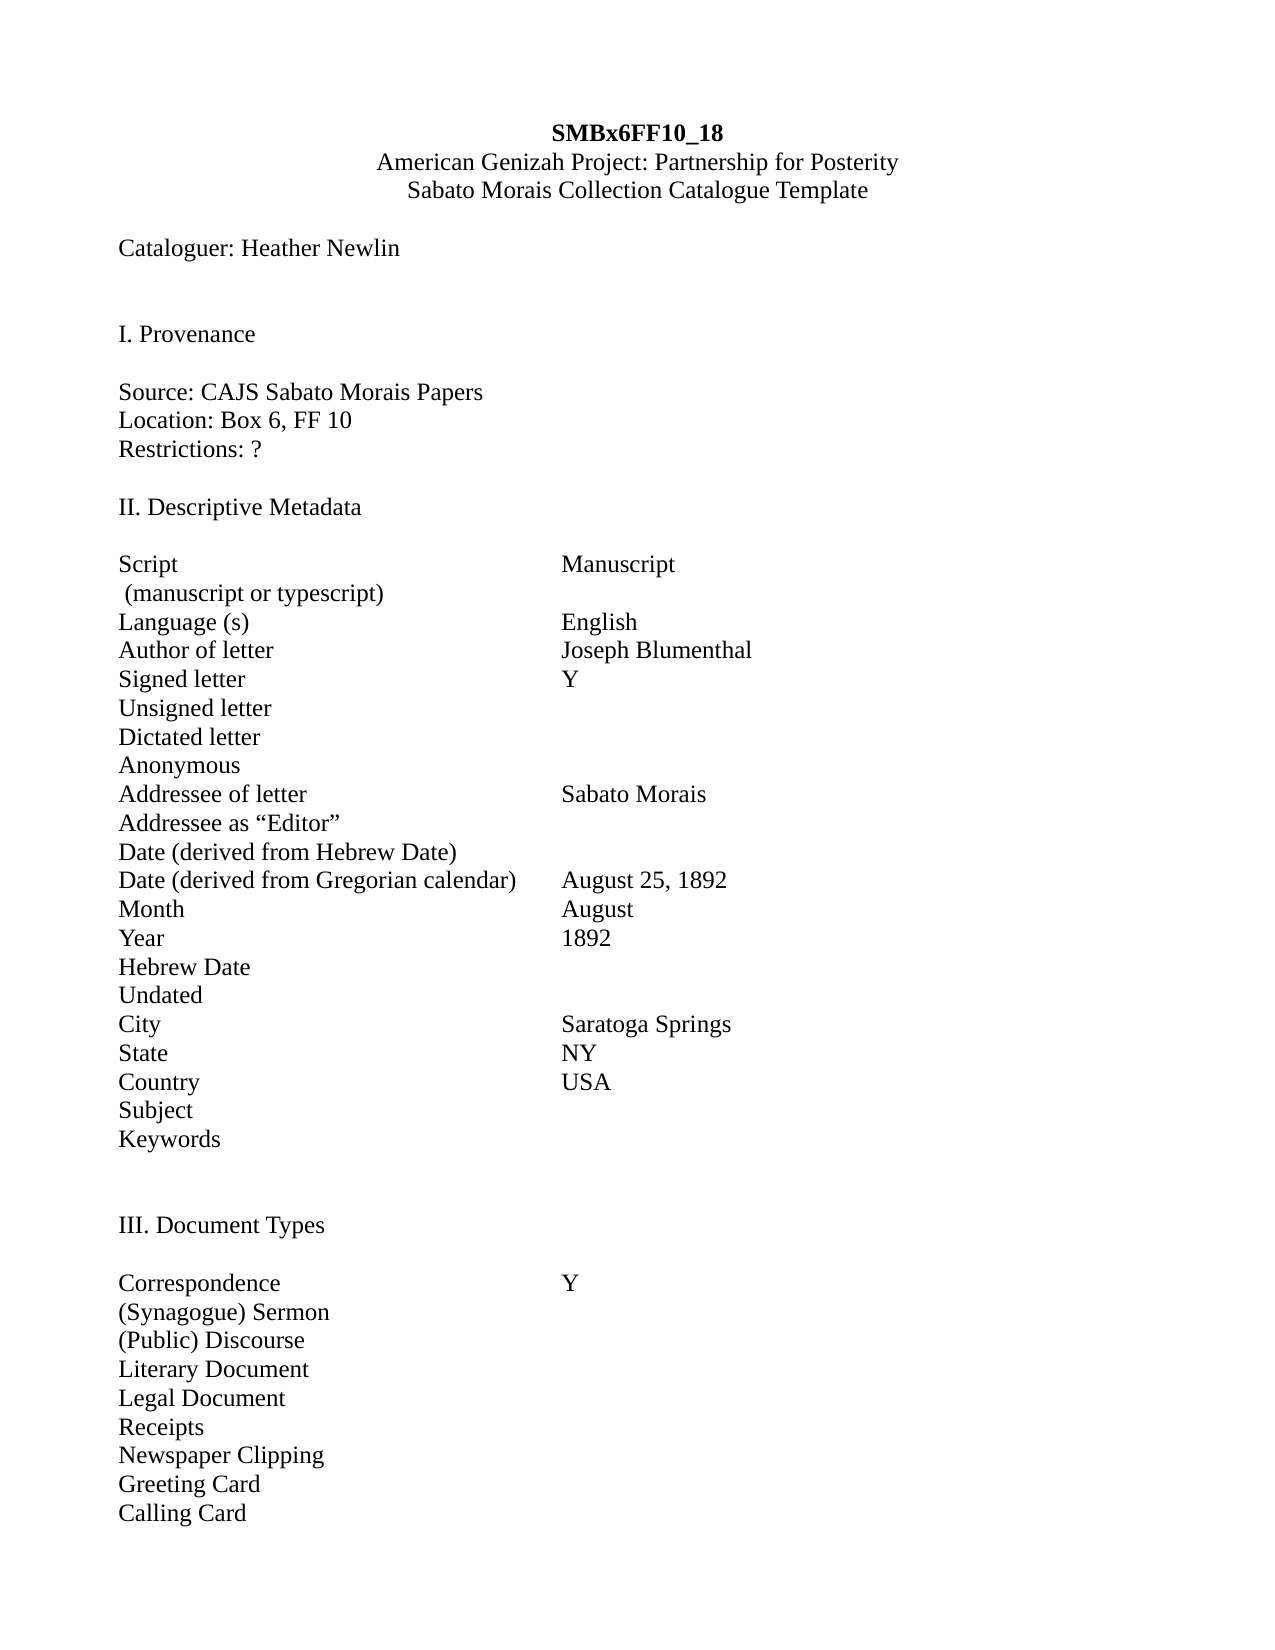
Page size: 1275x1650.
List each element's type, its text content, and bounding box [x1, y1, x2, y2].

text Month August [118, 894, 1157, 923]
text Date (derived from Gregorian calendar) August 25, 1892 [118, 866, 1157, 894]
text Addressee as “Editor” [118, 808, 1157, 837]
text Legal Document [118, 1383, 1157, 1412]
text SMBx6FF10_18 [118, 118, 1157, 147]
text Hebrew Date [118, 952, 1157, 981]
text Signed letter Y [118, 664, 1157, 693]
text Restrictions: ? [118, 434, 1157, 463]
text (Synagogue) Sermon [118, 1297, 1157, 1326]
text Location: Box 6, FF 10 [118, 406, 1157, 434]
text Sabato Morais Collection Catalogue Template [118, 176, 1157, 204]
text Author of letter Joseph Blumenthal [118, 636, 1157, 664]
text Dictated letter [118, 722, 1157, 751]
text Year 1892 [118, 923, 1157, 952]
text Country USA [118, 1067, 1157, 1096]
text III. Document Types [118, 1211, 1157, 1239]
text I. Provenance [118, 319, 1157, 348]
text Date (derived from Hebrew Date) [118, 837, 1157, 866]
text Calling Card [118, 1498, 1157, 1527]
text Correspondence Y [118, 1268, 1157, 1297]
text Addressee of letter Sabato Morais [118, 779, 1157, 808]
text Language (s) English [118, 607, 1157, 636]
text Subject [118, 1096, 1157, 1124]
text Source: CAJS Sabato Morais Papers [118, 377, 1157, 406]
text Unsigned letter [118, 693, 1157, 722]
text II. Descriptive Metadata [118, 492, 1157, 521]
text Newspaper Clipping [118, 1441, 1157, 1469]
text City Saratoga Springs [118, 1009, 1157, 1038]
text Undated [118, 981, 1157, 1009]
text (Public) Discourse [118, 1326, 1157, 1354]
text Receipts [118, 1412, 1157, 1441]
text Keywords [118, 1124, 1157, 1153]
text Greeting Card [118, 1469, 1157, 1498]
text Literary Document [118, 1354, 1157, 1383]
text State NY [118, 1038, 1157, 1067]
text (manuscript or typescript) [118, 578, 1157, 607]
text American Genizah Project: Partnership for Posterity [118, 147, 1157, 176]
text Cataloguer: Heather Newlin [118, 233, 1157, 262]
text Script Manuscript [118, 549, 1157, 578]
text Anonymous [118, 751, 1157, 779]
